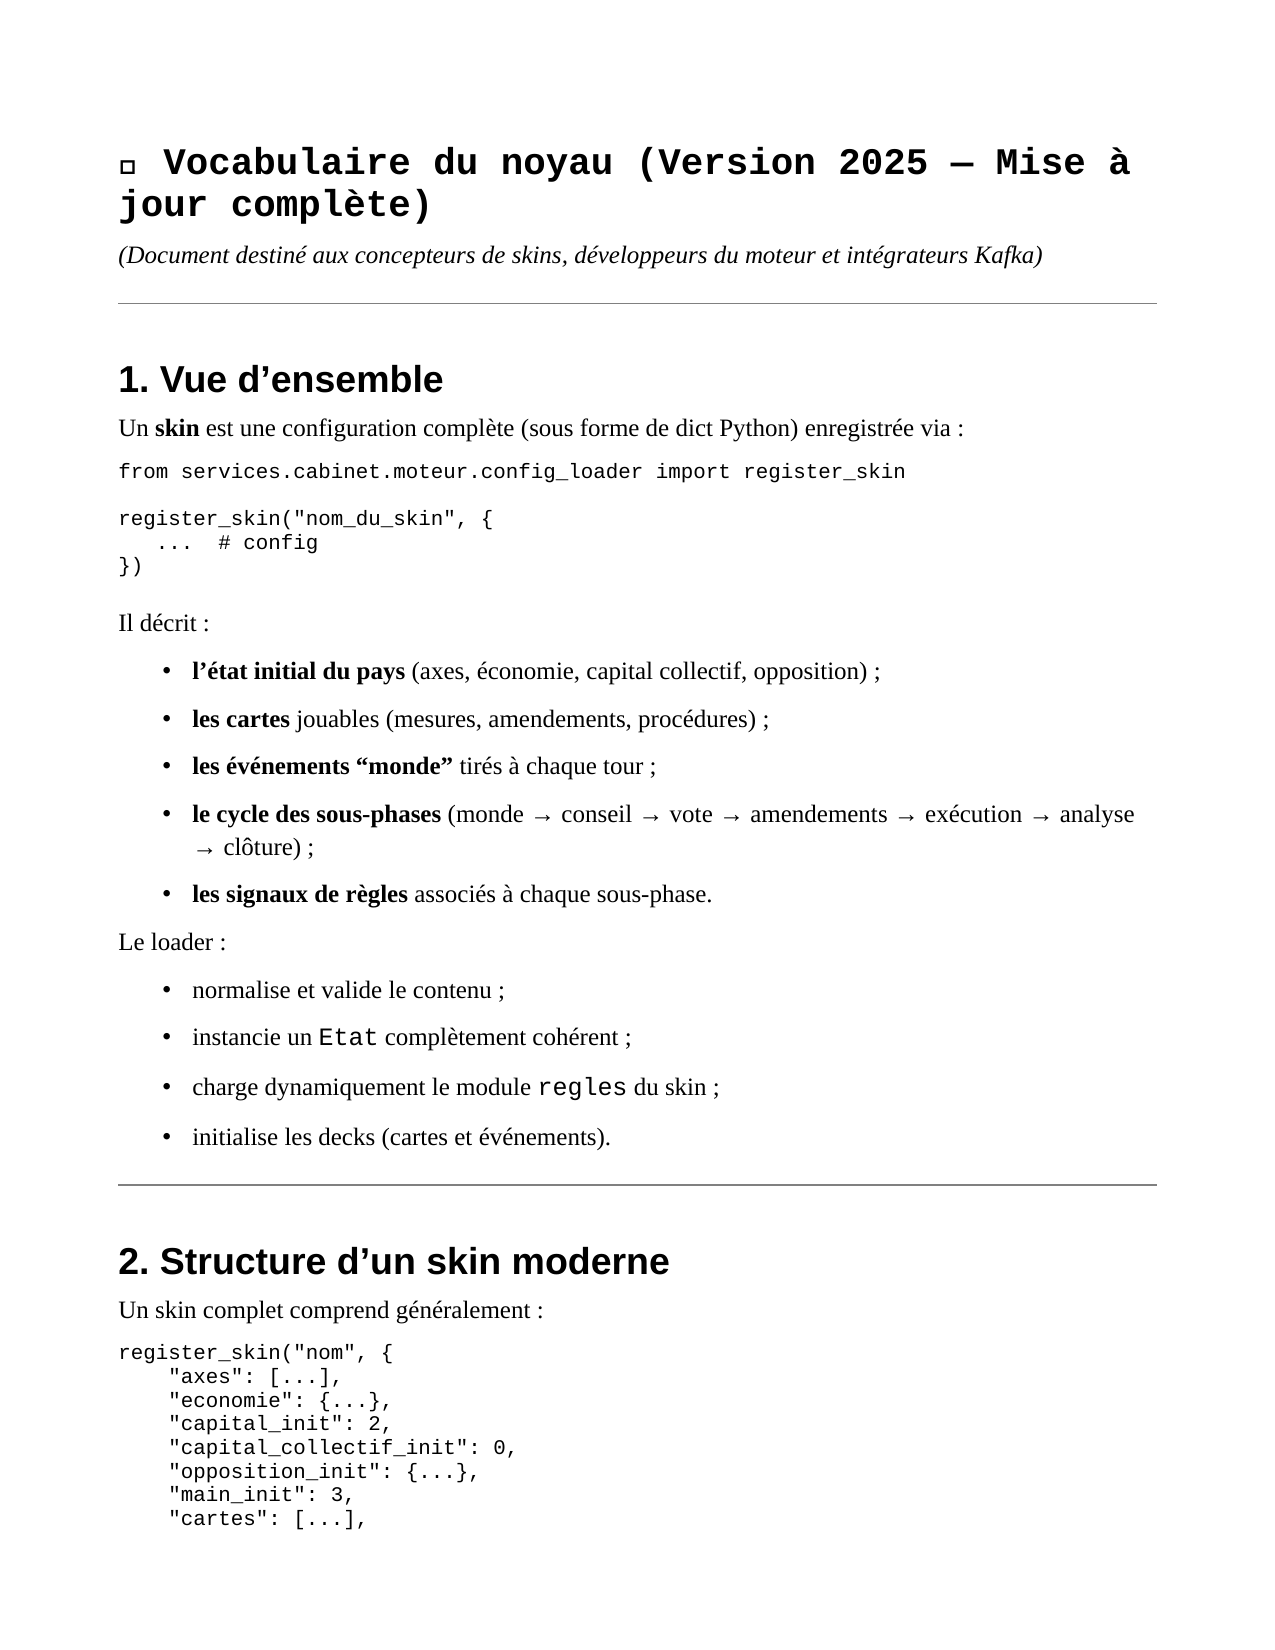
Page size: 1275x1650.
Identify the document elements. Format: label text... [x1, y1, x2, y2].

subtitle 1. Vue d’ensemble [118, 357, 1157, 401]
text "capital_collectif_init": 0, [118, 1437, 1157, 1461]
text }) [118, 555, 1157, 579]
list initialise les decks (cartes et événements). [162, 1122, 1157, 1151]
list le cycle des sous-phases (monde → conseil → vote → amendements → exécution → analyse → clôture) ; [162, 799, 1157, 861]
list normalise et valide le contenu ; [162, 975, 1157, 1003]
text "economie": {...}, [118, 1390, 1157, 1413]
subtitle 2. Structure d’un skin moderne [118, 1239, 1157, 1282]
text "opposition_init": {...}, [118, 1461, 1157, 1484]
text "axes": [...], [118, 1366, 1157, 1390]
list l’état initial du pays (axes, économie, capital collectif, opposition) ; [162, 656, 1157, 685]
text ... # config [118, 532, 1157, 555]
text Un skin est une configuration complète (sous forme de dict Python) enregistrée via : [118, 413, 1157, 442]
list les cartes jouables (mesures, amendements, procédures) ; [162, 704, 1157, 732]
text Il décrit : [118, 608, 1157, 637]
text from services.cabinet.moteur.config_loader import register_skin [118, 461, 1157, 484]
text register_skin("nom_du_skin", { [118, 508, 1157, 532]
text Le loader : [118, 927, 1157, 956]
text Un skin complet comprend généralement : [118, 1295, 1157, 1323]
subtitle 📘 Vocabulaire du noyau (Version 2025 — Mise à jour complète) [118, 143, 1157, 228]
text (Document destiné aux concepteurs de skins, développeurs du moteur et intégrateurs Kafka) [118, 241, 1157, 269]
text "capital_init": 2, [118, 1413, 1157, 1437]
text "cartes": [...], [118, 1508, 1157, 1532]
list charge dynamiquement le module regles du skin ; [162, 1072, 1157, 1103]
list les événements “monde” tirés à chaque tour ; [162, 751, 1157, 780]
text "main_init": 3, [118, 1484, 1157, 1508]
list les signaux de règles associés à chaque sous-phase. [162, 879, 1157, 908]
list instancie un Etat complètement cohérent ; [162, 1022, 1157, 1053]
text register_skin("nom", { [118, 1342, 1157, 1366]
